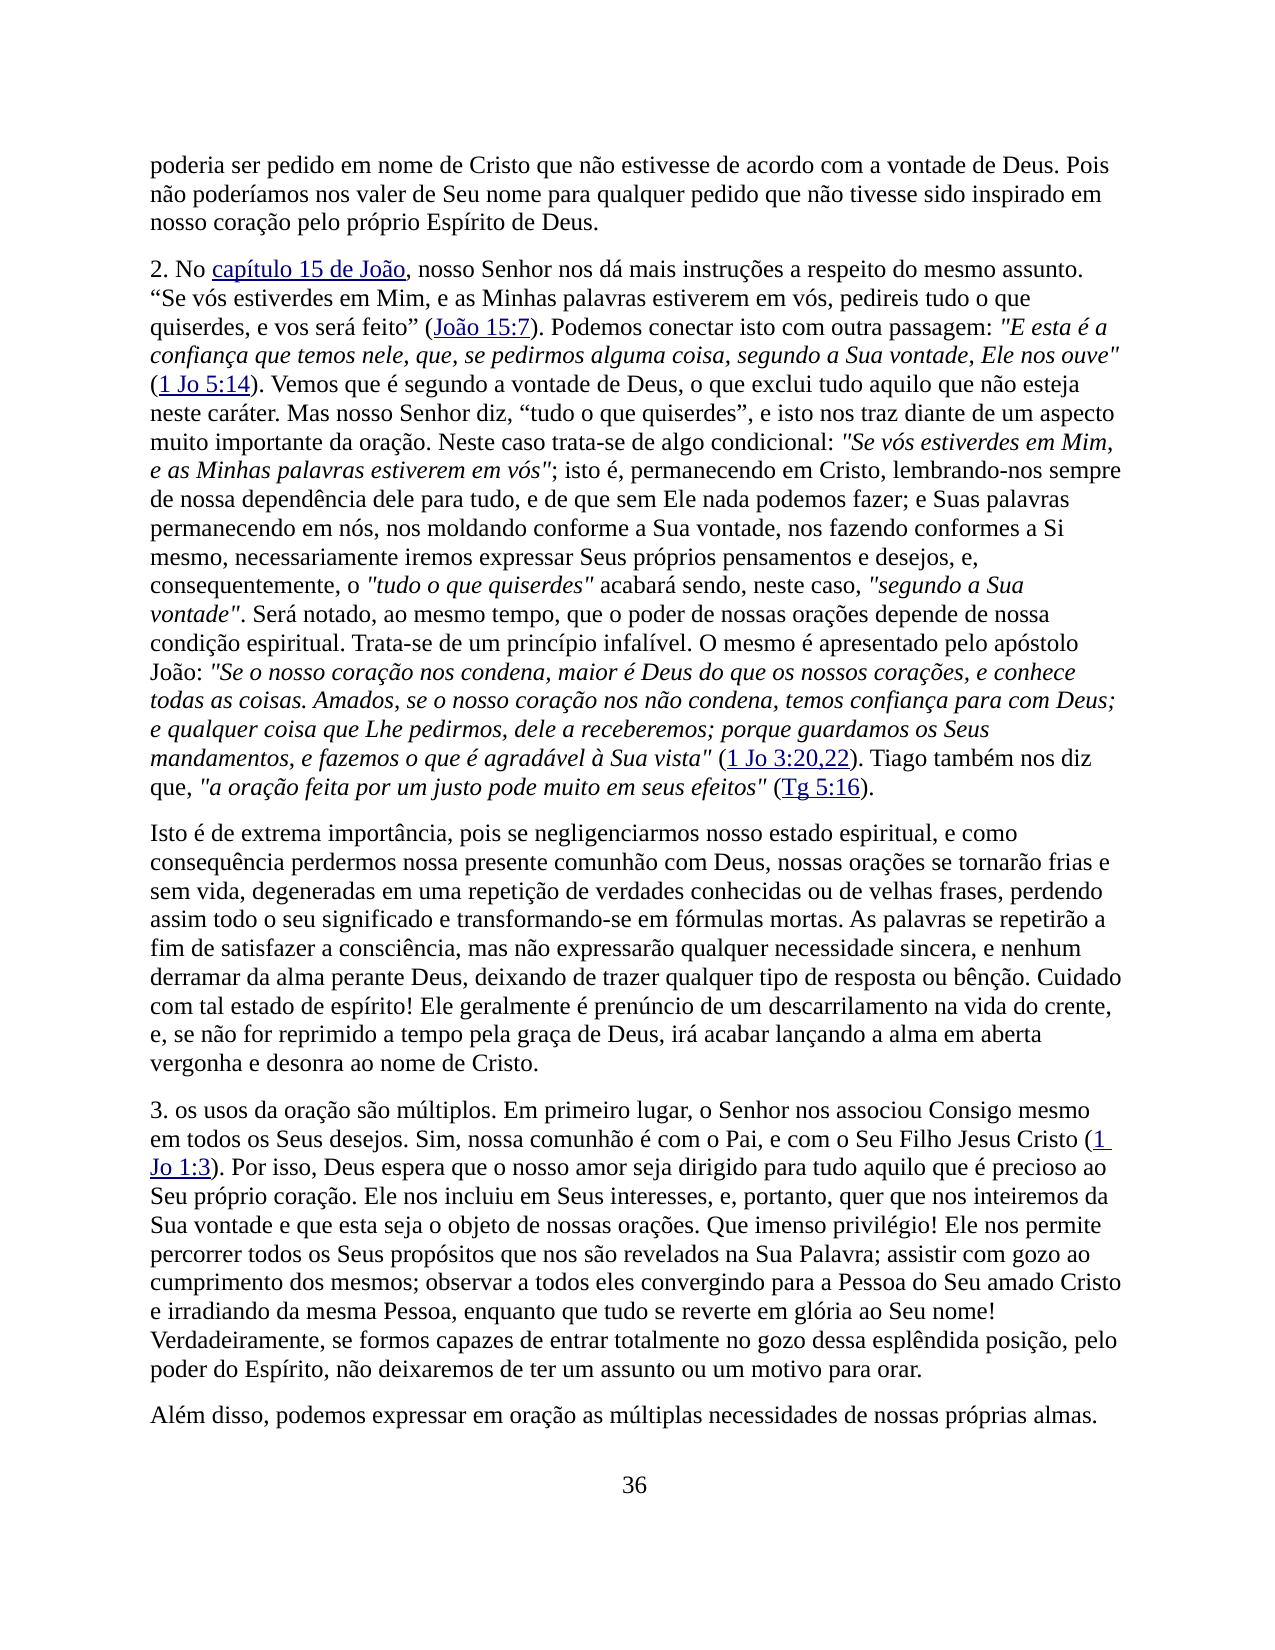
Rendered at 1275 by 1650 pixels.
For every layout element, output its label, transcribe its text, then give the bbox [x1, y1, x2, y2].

text poderia ser pedido em nome de Cristo que não estivesse de acordo com a vontade de Deus. Pois não poderíamos nos valer de Seu nome para qualquer pedido que não tivesse sido inspirado em nosso coração pelo próprio Espírito de Deus. [150, 150, 1125, 236]
text Isto é de extrema importância, pois se negligenciarmos nosso estado espiritual, e como consequência perdermos nossa presente comunhão com Deus, nossas orações se tornarão frias e sem vida, degeneradas em uma repetição de verdades conhecidas ou de velhas frases, perdendo assim todo o seu significado e transformando-se em fórmulas mortas. As palavras se repetirão a fim de satisfazer a consciência, mas não expressarão qualquer necessidade sincera, e nenhum derramar da alma perante Deus, deixando de trazer qualquer tipo de resposta ou bênção. Cuidado com tal estado de espírito! Ele geralmente é prenúncio de um descarrilamento na vida do crente, e, se não for reprimido a tempo pela graça de Deus, irá acabar lançando a alma em aberta vergonha e desonra ao nome de Cristo. [150, 818, 1125, 1077]
text ​3. os usos da oração são múltiplos. Em primeiro lugar, o Senhor nos associou Consigo mesmo em todos os Seus desejos. Sim, nossa comunhão é com o Pai, e com o Seu Filho Jesus Cristo (1 Jo 1:3). Por isso, Deus espera que o nosso amor seja dirigido para tudo aquilo que é precioso ao Seu próprio coração. Ele nos incluiu em Seus interesses, e, portanto, quer que nos inteiremos da Sua vontade e que esta seja o objeto de nossas orações. Que imenso privilégio! Ele nos permite percorrer todos os Seus propósitos que nos são revelados na Sua Palavra; assistir com gozo ao cumprimento dos mesmos; observar a todos eles convergindo para a Pessoa do Seu amado Cristo e irradiando da mesma Pessoa, enquanto que tudo se reverte em glória ao Seu nome! Verdadeiramente, se formos capazes de entrar totalmente no gozo dessa esplêndida posição, pelo poder do Espírito, não deixaremos de ter um assunto ou um motivo para orar. [150, 1095, 1125, 1382]
text Além disso, podemos expressar em oração as múltiplas necessidades de nossas próprias almas. [150, 1400, 1125, 1429]
text ​2. No capítulo 15 de João, nosso Senhor nos dá mais instruções a respeito do mesmo assunto. “Se vós estiverdes em Mim, e as Minhas palavras estiverem em vós, pedireis tudo o que quiserdes, e vos será feito” (João 15:7). Podemos conectar isto com outra passagem: "E esta é a confiança que temos nele, que, se pedirmos alguma coisa, segundo a Sua vontade, Ele nos ouve" (1 Jo 5:14). Vemos que é segundo a vontade de Deus, o que exclui tudo aquilo que não esteja neste caráter. Mas nosso Senhor diz, “tudo o que quiserdes”, e isto nos traz diante de um aspecto muito importante da oração. Neste caso trata-se de algo condicional: "Se vós estiverdes em Mim, e as Minhas palavras estiverem em vós"; isto é, permanecendo em Cristo, lembrando-nos sempre de nossa dependência dele para tudo, e de que sem Ele nada podemos fazer; e Suas palavras permanecendo em nós, nos moldando conforme a Sua vontade, nos fazendo conformes a Si mesmo, necessariamente iremos expressar Seus próprios pensamentos e desejos, e, consequentemente, o "tudo o que quiserdes" acabará sendo, neste caso, "segundo a Sua vontade". Será notado, ao mesmo tempo, que o poder de nossas orações depende de nossa condição espiritual. Trata-se de um princípio infalível. O mesmo é apresentado pelo apóstolo João: "Se o nosso coração nos condena, maior é Deus do que os nossos corações, e conhece todas as coisas. Amados, se o nosso coração nos não condena, temos confiança para com Deus; e qualquer coisa que Lhe pedirmos, dele a receberemos; porque guardamos os Seus mandamentos, e fazemos o que é agradável à Sua vista" (1 Jo 3:20,22). Tiago também nos diz que, "a oração feita por um justo pode muito em seus efeitos" (Tg 5:16). [150, 254, 1125, 800]
